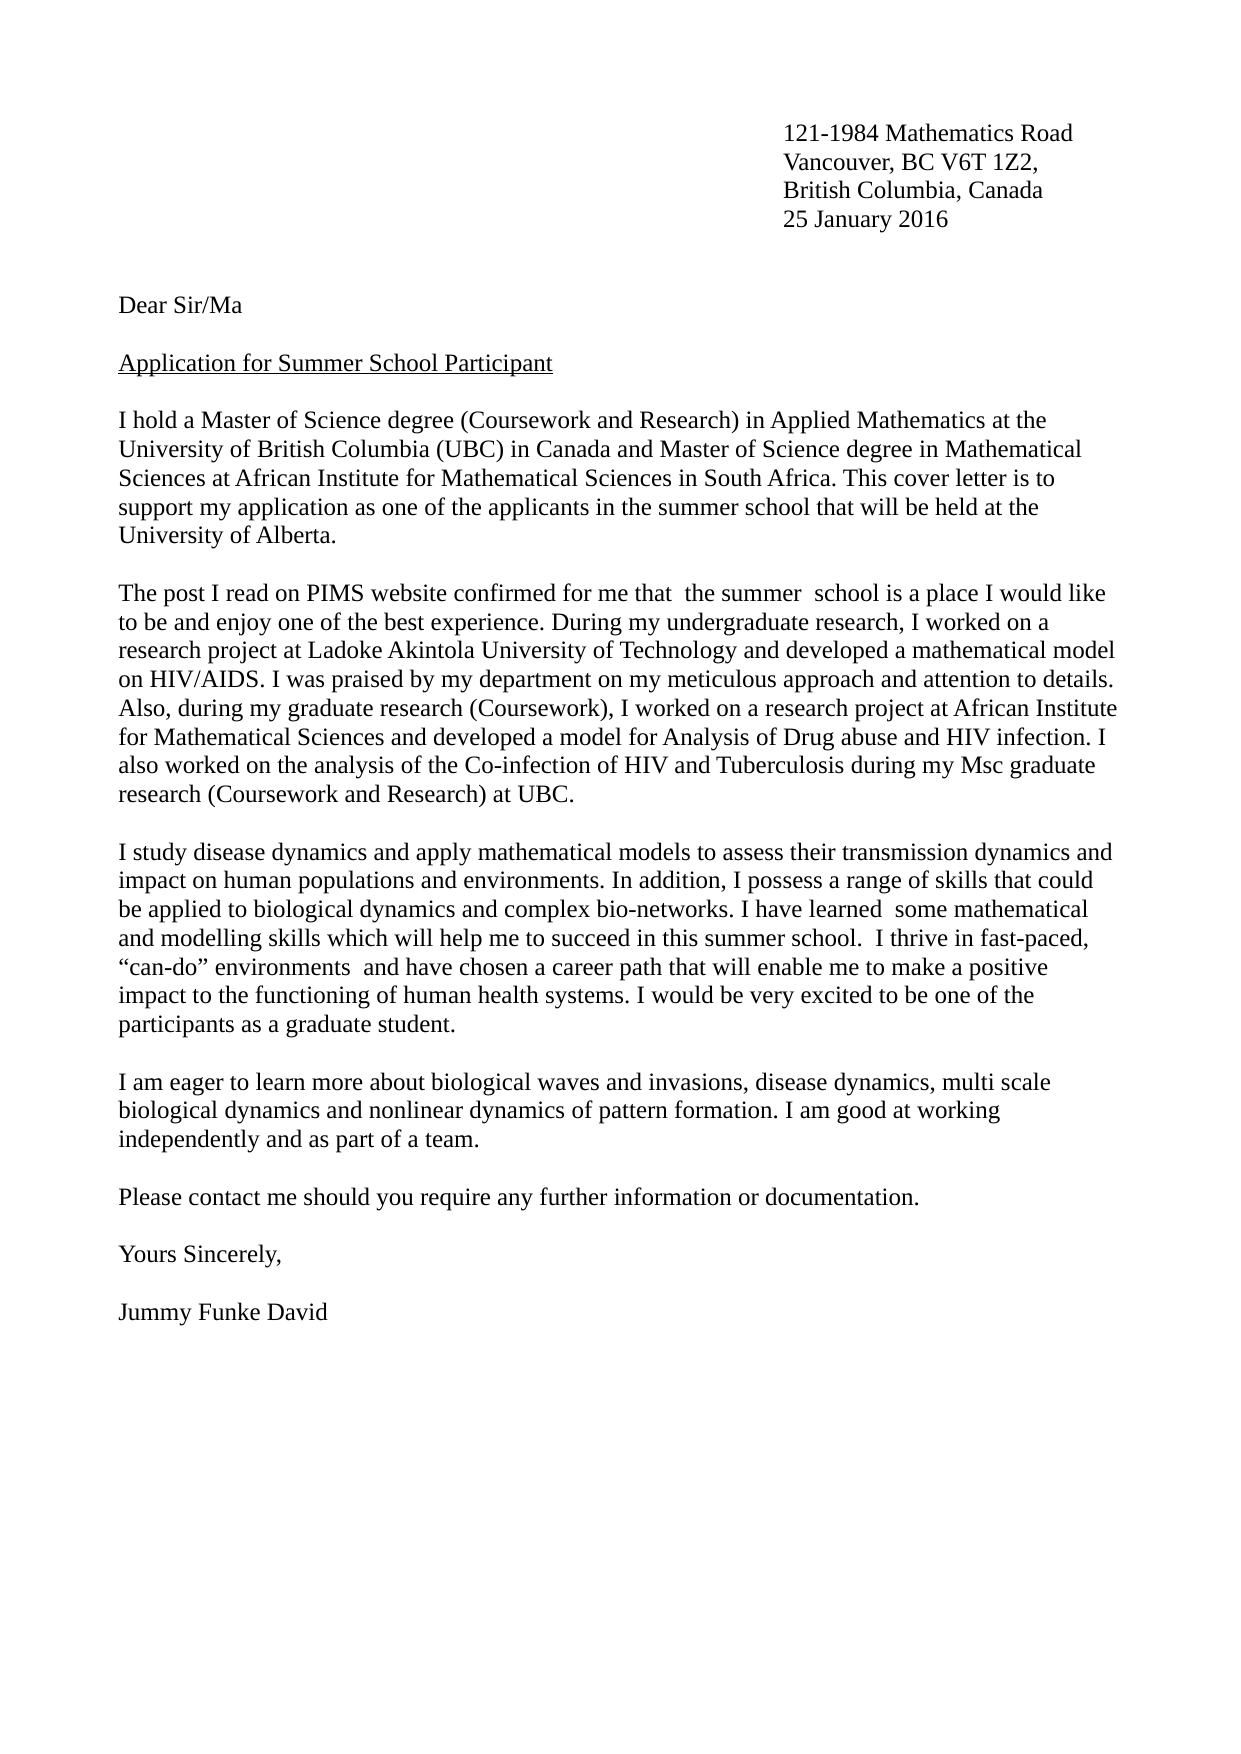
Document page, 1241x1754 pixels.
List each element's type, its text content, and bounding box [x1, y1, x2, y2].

text Application for Summer School Participant [118, 348, 1122, 377]
text Vancouver, BC V6T 1Z2, [118, 147, 1122, 176]
text I study disease dynamics and apply mathematical models to assess their transmission dynamics and impact on human populations and environments. In addition, I possess a range of skills that could be applied to biological dynamics and complex bio-networks. I have learned some mathematical and modelling skills which will help me to succeed in this summer school. I thrive in fast-paced, “can-do” environments and have chosen a career path that will enable me to make a positive impact to the functioning of human health systems. I would be very excited to be one of the participants as a graduate student. [118, 837, 1122, 1038]
text Jummy Funke David [118, 1297, 1122, 1326]
text The post I read on PIMS website confirmed for me that the summer school is a place I would like to be and enjoy one of the best experience. During my undergraduate research, I worked on a research project at Ladoke Akintola University of Technology and developed a mathematical model on HIV/AIDS. I was praised by my department on my meticulous approach and attention to details. Also, during my graduate research (Coursework), I worked on a research project at African Institute for Mathematical Sciences and developed a model for Analysis of Drug abuse and HIV infection. I also worked on the analysis of the Co-infection of HIV and Tuberculosis during my Msc graduate research (Coursework and Research) at UBC. [118, 578, 1122, 808]
text British Columbia, Canada [118, 176, 1122, 204]
text 121-1984 Mathematics Road [118, 118, 1122, 147]
text Dear Sir/Ma [118, 291, 1122, 319]
text I hold a Master of Science degree (Coursework and Research) in Applied Mathematics at the University of British Columbia (UBC) in Canada and Master of Science degree in Mathematical Sciences at African Institute for Mathematical Sciences in South Africa. This cover letter is to support my application as one of the applicants in the summer school that will be held at the University of Alberta. [118, 406, 1122, 549]
text Yours Sincerely, [118, 1239, 1122, 1268]
text Please contact me should you require any further information or documentation. [118, 1182, 1122, 1211]
text 25 January 2016 [118, 204, 1122, 233]
text I am eager to learn more about biological waves and invasions, disease dynamics, multi scale biological dynamics and nonlinear dynamics of pattern formation. I am good at working independently and as part of a team. [118, 1067, 1122, 1153]
